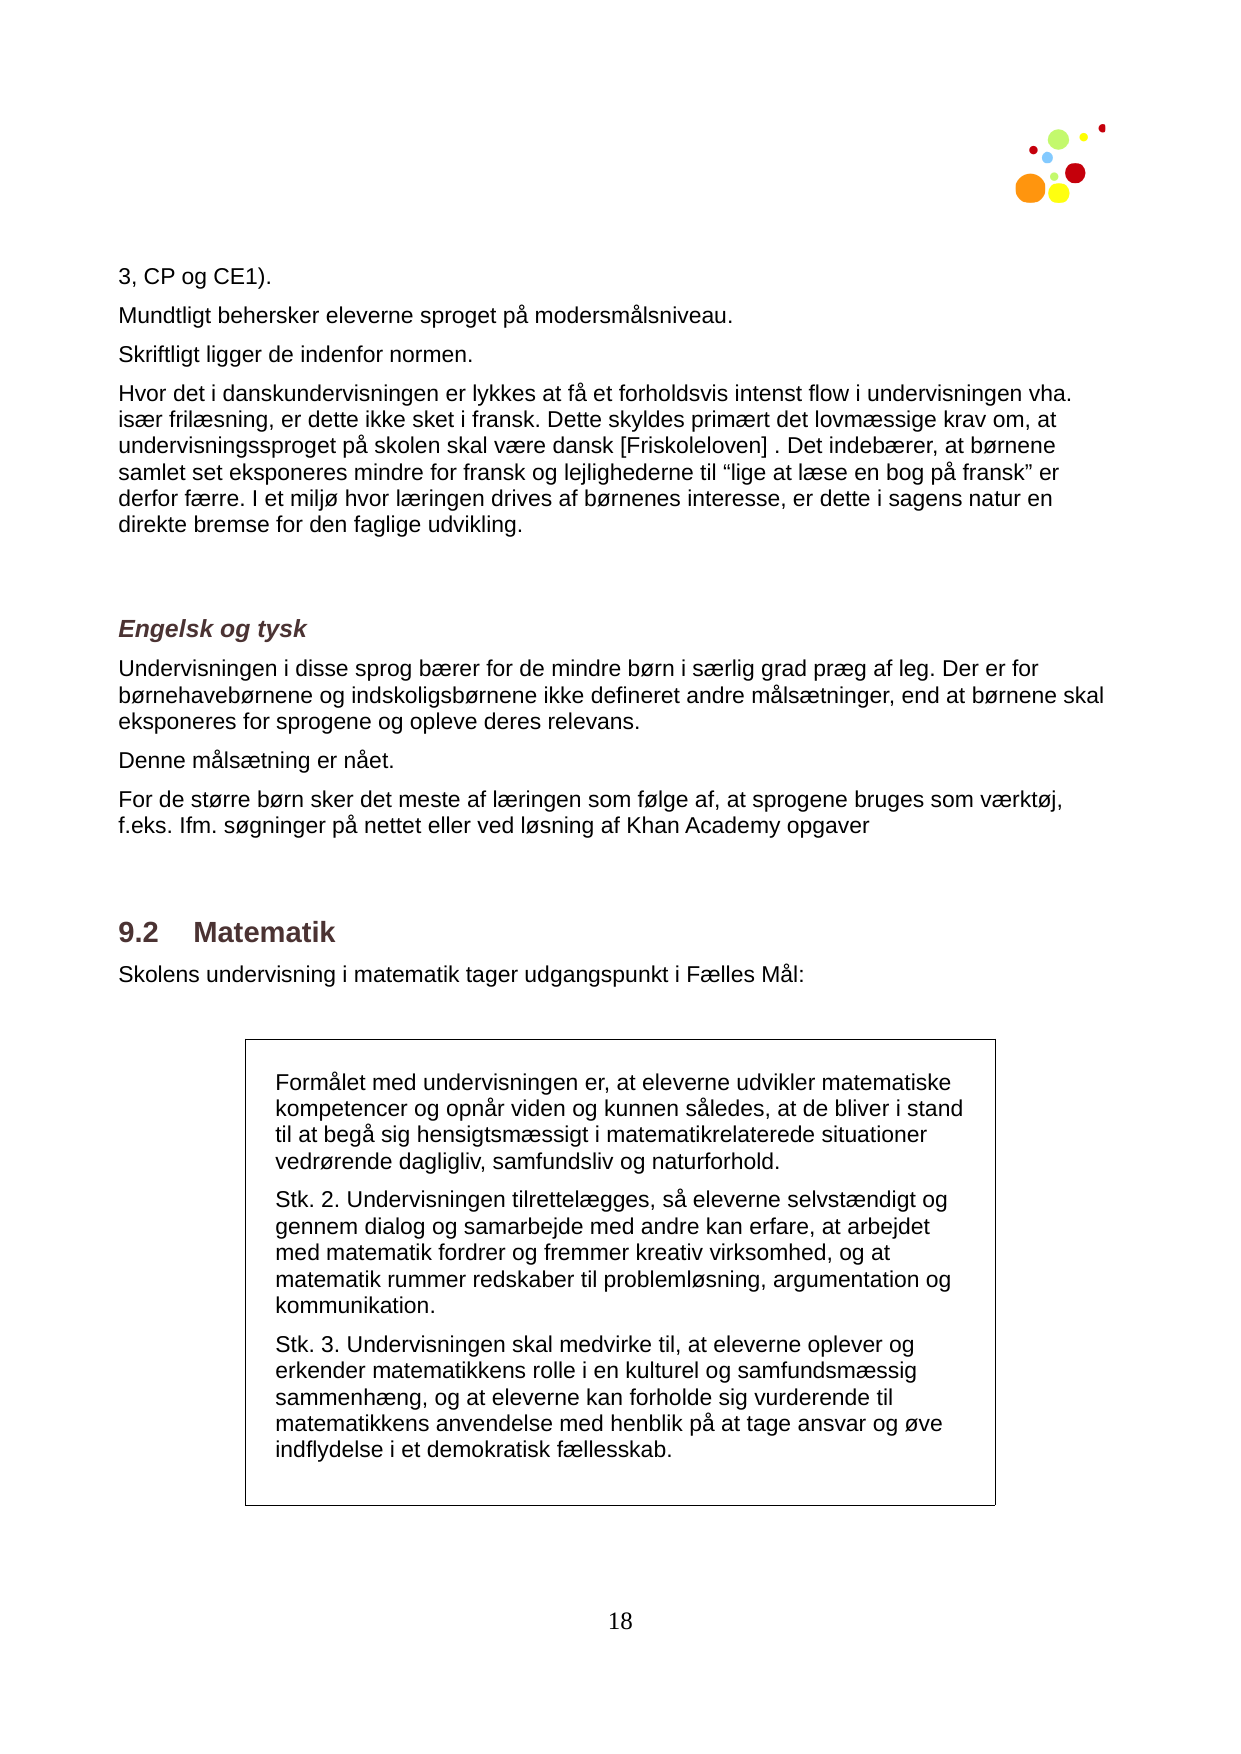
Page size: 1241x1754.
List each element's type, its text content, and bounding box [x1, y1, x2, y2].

text Skolens undervisning i matematik tager udgangspunkt i Fælles Mål: [118, 961, 1122, 987]
text Skriftligt ligger de indenfor normen. [118, 341, 1122, 367]
text 3, CP og CE1). [118, 263, 1122, 289]
text Hvor det i danskundervisningen er lykkes at få et forholdsvis intenst flow i undervisningen vha. især frilæsning, er dette ikke sket i fransk. Dette skyldes primært det lovmæssige krav om, at undervisningssproget på skolen skal være dansk [Friskoleloven] . Det indebærer, at børnene samlet set eksponeres mindre for fransk og lejlighederne til “lige at læse en bog på fransk” er derfor færre. I et miljø hvor læringen drives af børnenes interesse, er dette i sagens natur en direkte bremse for den faglige udvikling. [118, 380, 1122, 538]
subtitle Engelsk og tysk [118, 614, 1122, 643]
picture [1015, 124, 1106, 203]
text For de større børn sker det meste af læringen som følge af, at sprogene bruges som værktøj, f.eks. Ifm. søgninger på nettet eller ved løsning af Khan Academy opgaver [118, 786, 1122, 838]
text Mundtligt behersker eleverne sproget på modersmålsniveau. [118, 302, 1122, 328]
table_header Formålet med undervisningen er, at eleverne udvikler matematiske kompetencer og opnår viden og kunnen således, at de bliver i stand til at begå sig hensigtsmæssigt i matematikrelaterede situationer vedrørende dagligliv, samfundsliv og naturforhold. Stk. 2. Undervisningen tilrettelægges, så eleverne selvstændigt og gennem dialog og samarbejde med andre kan erfare, at arbejdet med matematik fordrer og fremmer kreativ virksomhed, og at matematik rummer redskaber til problemløsning, argumentation og kommunikation. Stk. 3. Undervisningen skal medvirke til, at eleverne oplever og erkender matematikkens rolle i en kulturel og samfundsmæssig sammenhæng, og at eleverne kan forholde sig vurderende til matematikkens anvendelse med henblik på at tage ansvar og øve indflydelse i et demokratisk fællesskab. [246, 1040, 995, 1505]
subtitle Matematik [118, 915, 1122, 948]
text Denne målsætning er nået. [118, 747, 1122, 773]
text Undervisningen i disse sprog bærer for de mindre børn i særlig grad præg af leg. Der er for børnehavebørnene og indskoligsbørnene ikke defineret andre målsætninger, end at børnene skal eksponeres for sprogene og opleve deres relevans. [118, 655, 1122, 734]
